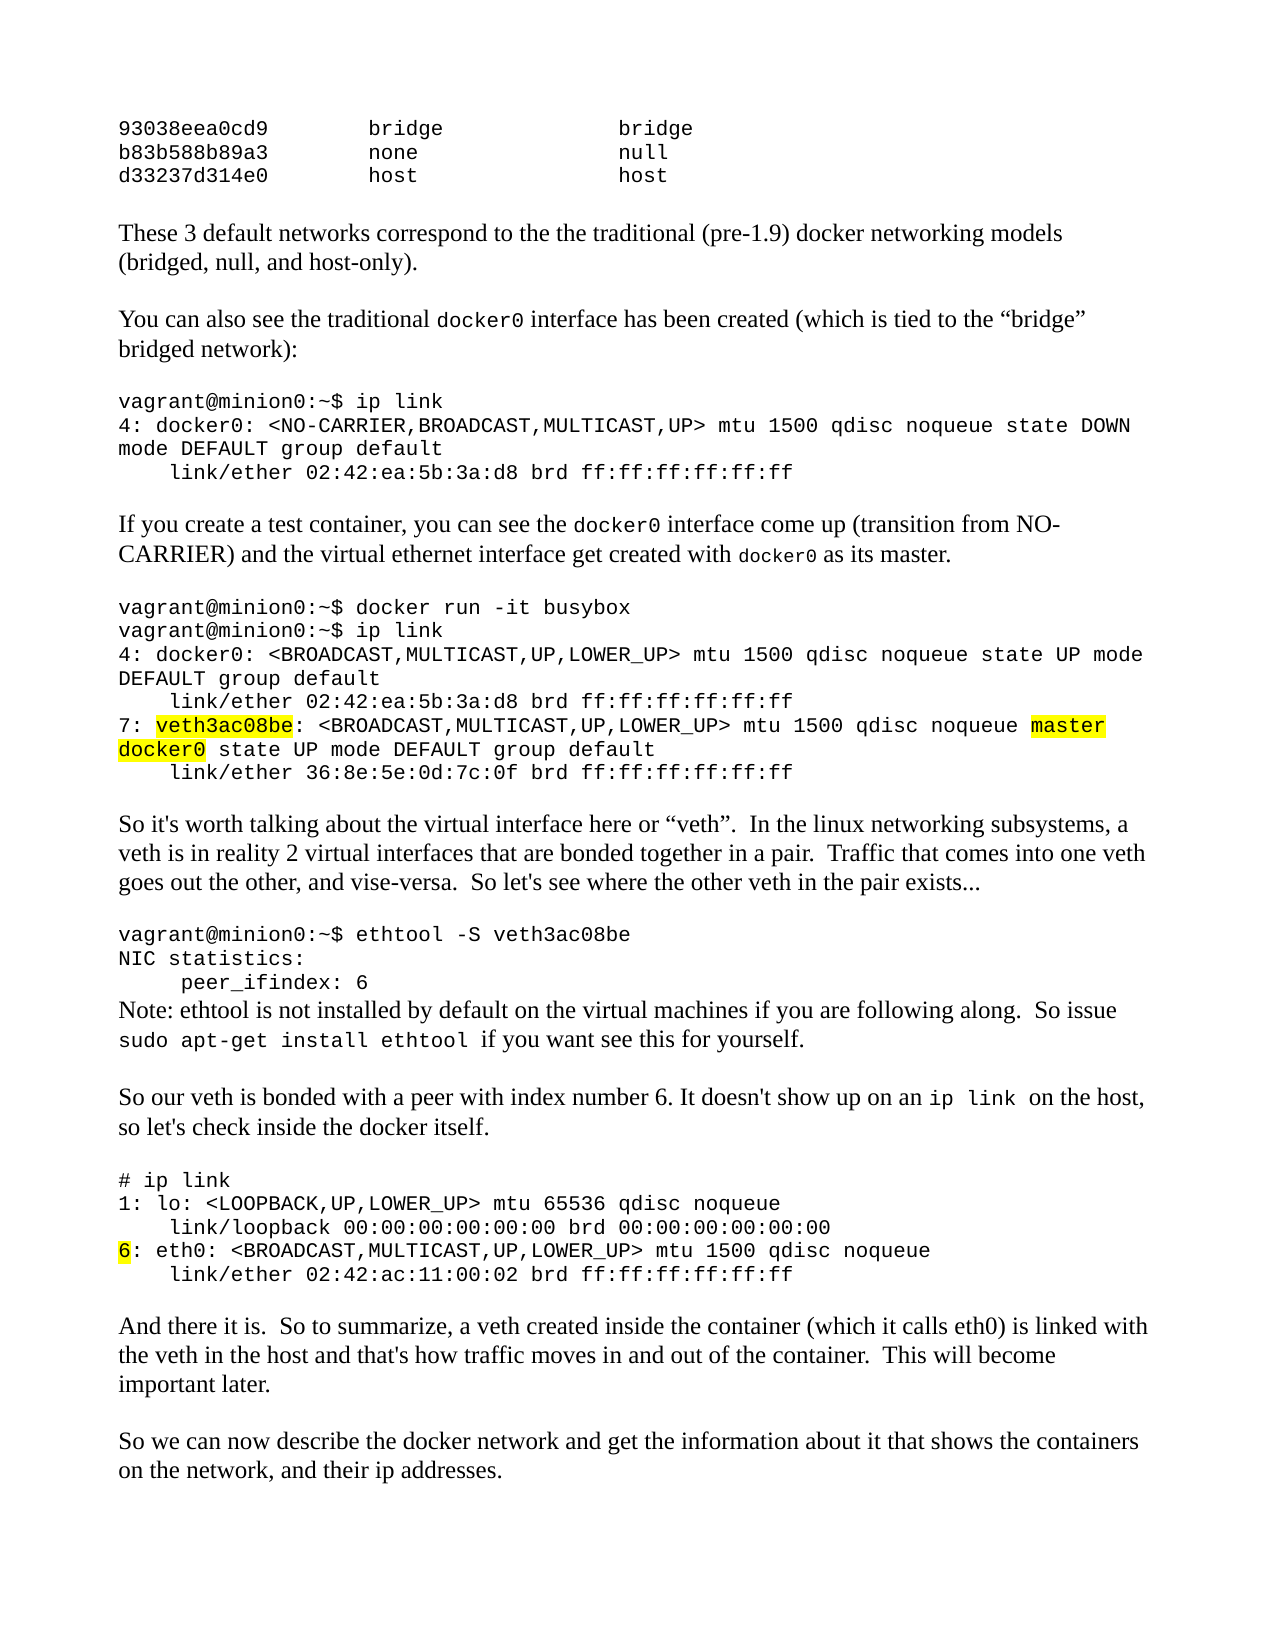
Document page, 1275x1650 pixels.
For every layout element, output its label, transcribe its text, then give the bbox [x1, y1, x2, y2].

text NIC statistics: [118, 948, 1157, 972]
text Note: ethtool is not installed by default on the virtual machines if you are following along. So issue sudo apt-get install ethtool if you want see this for yourself. [118, 995, 1157, 1054]
text 93038eea0cd9 bridge bridge [118, 118, 1157, 142]
text link/ether 02:42:ac:11:00:02 brd ff:ff:ff:ff:ff:ff [118, 1264, 1157, 1288]
text link/ether 02:42:ea:5b:3a:d8 brd ff:ff:ff:ff:ff:ff [118, 462, 1157, 486]
text These 3 default networks correspond to the the traditional (pre-1.9) docker networking models (bridged, null, and host-only). [118, 218, 1157, 275]
text 1: lo: <LOOPBACK,UP,LOWER_UP> mtu 65536 qdisc noqueue [118, 1193, 1157, 1217]
text And there it is. So to summarize, a veth created inside the container (which it calls eth0) is linked with the veth in the host and that's how traffic moves in and out of the container. This will become important later. [118, 1311, 1157, 1398]
text d33237d314e0 host host [118, 165, 1157, 189]
text link/ether 36:8e:5e:0d:7c:0f brd ff:ff:ff:ff:ff:ff [118, 762, 1157, 786]
text vagrant@minion0:~$ ethtool -S veth3ac08be [118, 924, 1157, 948]
text peer_ifindex: 6 [118, 972, 1157, 995]
text vagrant@minion0:~$ docker run -it busybox [118, 597, 1157, 620]
text So it's worth talking about the virtual interface here or “veth”. In the linux networking subsystems, a veth is in reality 2 virtual interfaces that are bonded together in a pair. Traffic that comes into one veth goes out the other, and vise-versa. So let's see where the other veth in the pair exists... [118, 809, 1157, 896]
text # ip link [118, 1169, 1157, 1193]
text vagrant@minion0:~$ ip link [118, 620, 1157, 644]
text 4: docker0: <NO-CARRIER,BROADCAST,MULTICAST,UP> mtu 1500 qdisc noqueue state DOWN mode DEFAULT group default [118, 415, 1157, 462]
text 6: eth0: <BROADCAST,MULTICAST,UP,LOWER_UP> mtu 1500 qdisc noqueue [118, 1241, 1157, 1264]
text link/ether 02:42:ea:5b:3a:d8 brd ff:ff:ff:ff:ff:ff [118, 691, 1157, 715]
text 7: veth3ac08be: <BROADCAST,MULTICAST,UP,LOWER_UP> mtu 1500 qdisc noqueue master docker0 state UP mode DEFAULT group default [118, 715, 1157, 762]
text So we can now describe the docker network and get the information about it that shows the containers on the network, and their ip addresses. [118, 1426, 1157, 1484]
text You can also see the traditional docker0 interface has been created (which is tied to the “bridge” bridged network): [118, 304, 1157, 362]
text b83b588b89a3 none null [118, 142, 1157, 165]
text link/loopback 00:00:00:00:00:00 brd 00:00:00:00:00:00 [118, 1217, 1157, 1241]
text 4: docker0: <BROADCAST,MULTICAST,UP,LOWER_UP> mtu 1500 qdisc noqueue state UP mode DEFAULT group default [118, 644, 1157, 691]
text So our veth is bonded with a peer with index number 6. It doesn't show up on an ip link on the host, so let's check inside the docker itself. [118, 1082, 1157, 1141]
text If you create a test container, you can see the docker0 interface come up (transition from NO-CARRIER) and the virtual ethernet interface get created with docker0 as its master. [118, 509, 1157, 568]
text vagrant@minion0:~$ ip link [118, 391, 1157, 415]
